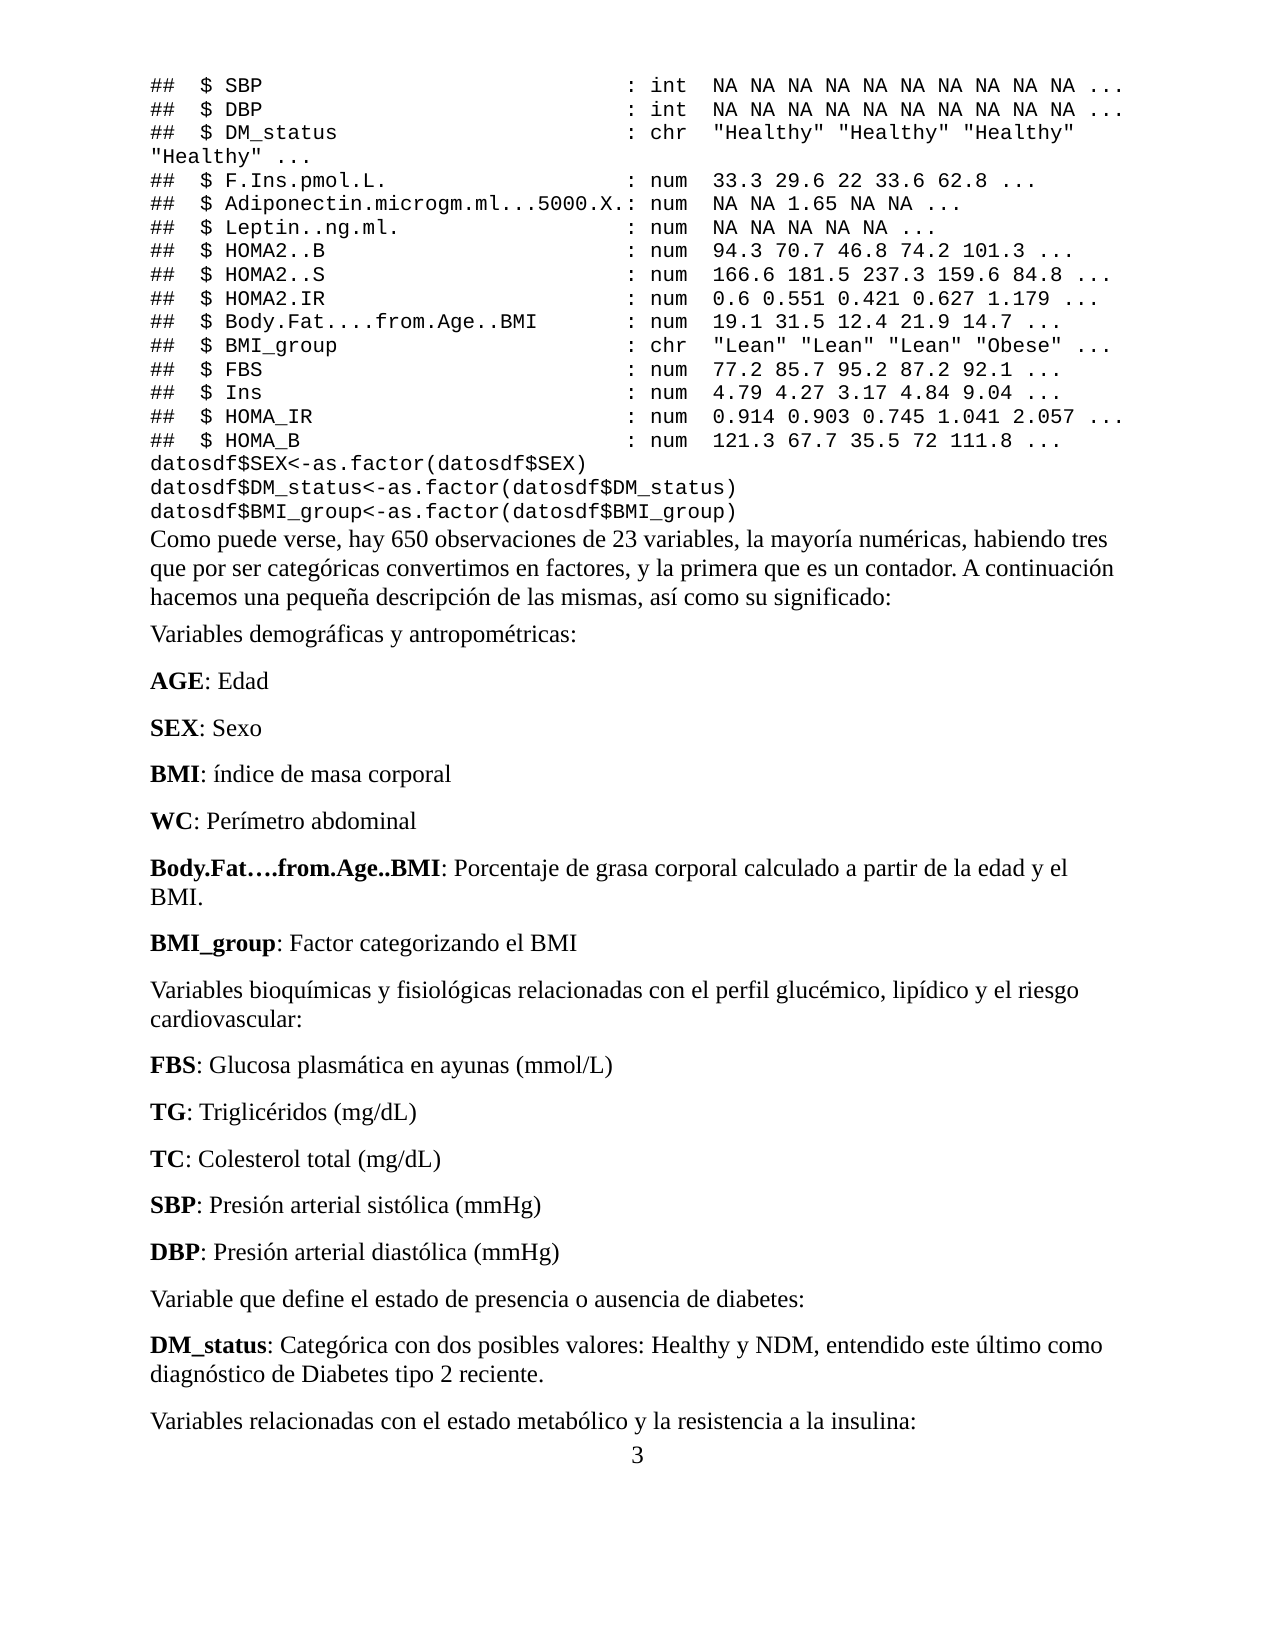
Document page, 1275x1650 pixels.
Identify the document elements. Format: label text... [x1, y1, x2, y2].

text ## $ HOMA2..B : num 94.3 70.7 46.8 74.2 101.3 ... [150, 241, 1125, 264]
text ## $ HOMA_IR : num 0.914 0.903 0.745 1.041 2.057 ... [150, 406, 1125, 430]
text ## $ Leptin..ng.ml. : num NA NA NA NA NA ... [150, 217, 1125, 241]
text Body.Fat….from.Age..BMI: Porcentaje de grasa corporal calculado a partir de la edad y el BMI. [150, 853, 1125, 910]
text Variable que define el estado de presencia o ausencia de diabetes: [150, 1284, 1125, 1312]
text BMI: índice de masa corporal [150, 759, 1125, 788]
text ## $ HOMA2..S : num 166.6 181.5 237.3 159.6 84.8 ... [150, 264, 1125, 288]
text DM_status: Categórica con dos posibles valores: Healthy y NDM, entendido este último como diagnóstico de Diabetes tipo 2 reciente. [150, 1330, 1125, 1388]
text Variables bioquímicas y fisiológicas relacionadas con el perfil glucémico, lipídico y el riesgo cardiovascular: [150, 975, 1125, 1032]
text datosdf$DM_status<-as.factor(datosdf$DM_status) [150, 477, 1125, 501]
text DBP: Presión arterial diastólica (mmHg) [150, 1237, 1125, 1266]
text ## $ Body.Fat....from.Age..BMI : num 19.1 31.5 12.4 21.9 14.7 ... [150, 311, 1125, 335]
text ## $ HOMA_B : num 121.3 67.7 35.5 72 111.8 ... [150, 430, 1125, 453]
text ## $ SBP : int NA NA NA NA NA NA NA NA NA NA ... [150, 75, 1125, 99]
text FBS: Glucosa plasmática en ayunas (mmol/L) [150, 1050, 1125, 1079]
text ## $ Ins : num 4.79 4.27 3.17 4.84 9.04 ... [150, 382, 1125, 406]
text BMI_group: Factor categorizando el BMI [150, 928, 1125, 957]
text SEX: Sexo [150, 713, 1125, 742]
text Como puede verse, hay 650 observaciones de 23 variables, la mayoría numéricas, habiendo tres que por ser categóricas convertimos en factores, y la primera que es un contador. A continuación hacemos una pequeña descripción de las mismas, así como su significado: [150, 524, 1125, 611]
text SBP: Presión arterial sistólica (mmHg) [150, 1190, 1125, 1219]
text WC: Perímetro abdominal [150, 806, 1125, 835]
text ## $ BMI_group : chr "Lean" "Lean" "Lean" "Obese" ... [150, 335, 1125, 359]
text AGE: Edad [150, 666, 1125, 695]
text TG: Triglicéridos (mg/dL) [150, 1097, 1125, 1126]
text ## $ DM_status : chr "Healthy" "Healthy" "Healthy" "Healthy" ... [150, 122, 1125, 169]
text Variables demográficas y antropométricas: [150, 619, 1125, 648]
text ## $ F.Ins.pmol.L. : num 33.3 29.6 22 33.6 62.8 ... [150, 169, 1125, 193]
text ## $ HOMA2.IR : num 0.6 0.551 0.421 0.627 1.179 ... [150, 288, 1125, 311]
text datosdf$SEX<-as.factor(datosdf$SEX) [150, 453, 1125, 477]
text ## $ DBP : int NA NA NA NA NA NA NA NA NA NA ... [150, 99, 1125, 122]
text TC: Colesterol total (mg/dL) [150, 1144, 1125, 1172]
text Variables relacionadas con el estado metabólico y la resistencia a la insulina: [150, 1406, 1125, 1434]
text datosdf$BMI_group<-as.factor(datosdf$BMI_group) [150, 501, 1125, 524]
text ## $ Adiponectin.microgm.ml...5000.X.: num NA NA 1.65 NA NA ... [150, 193, 1125, 217]
text ## $ FBS : num 77.2 85.7 95.2 87.2 92.1 ... [150, 359, 1125, 382]
